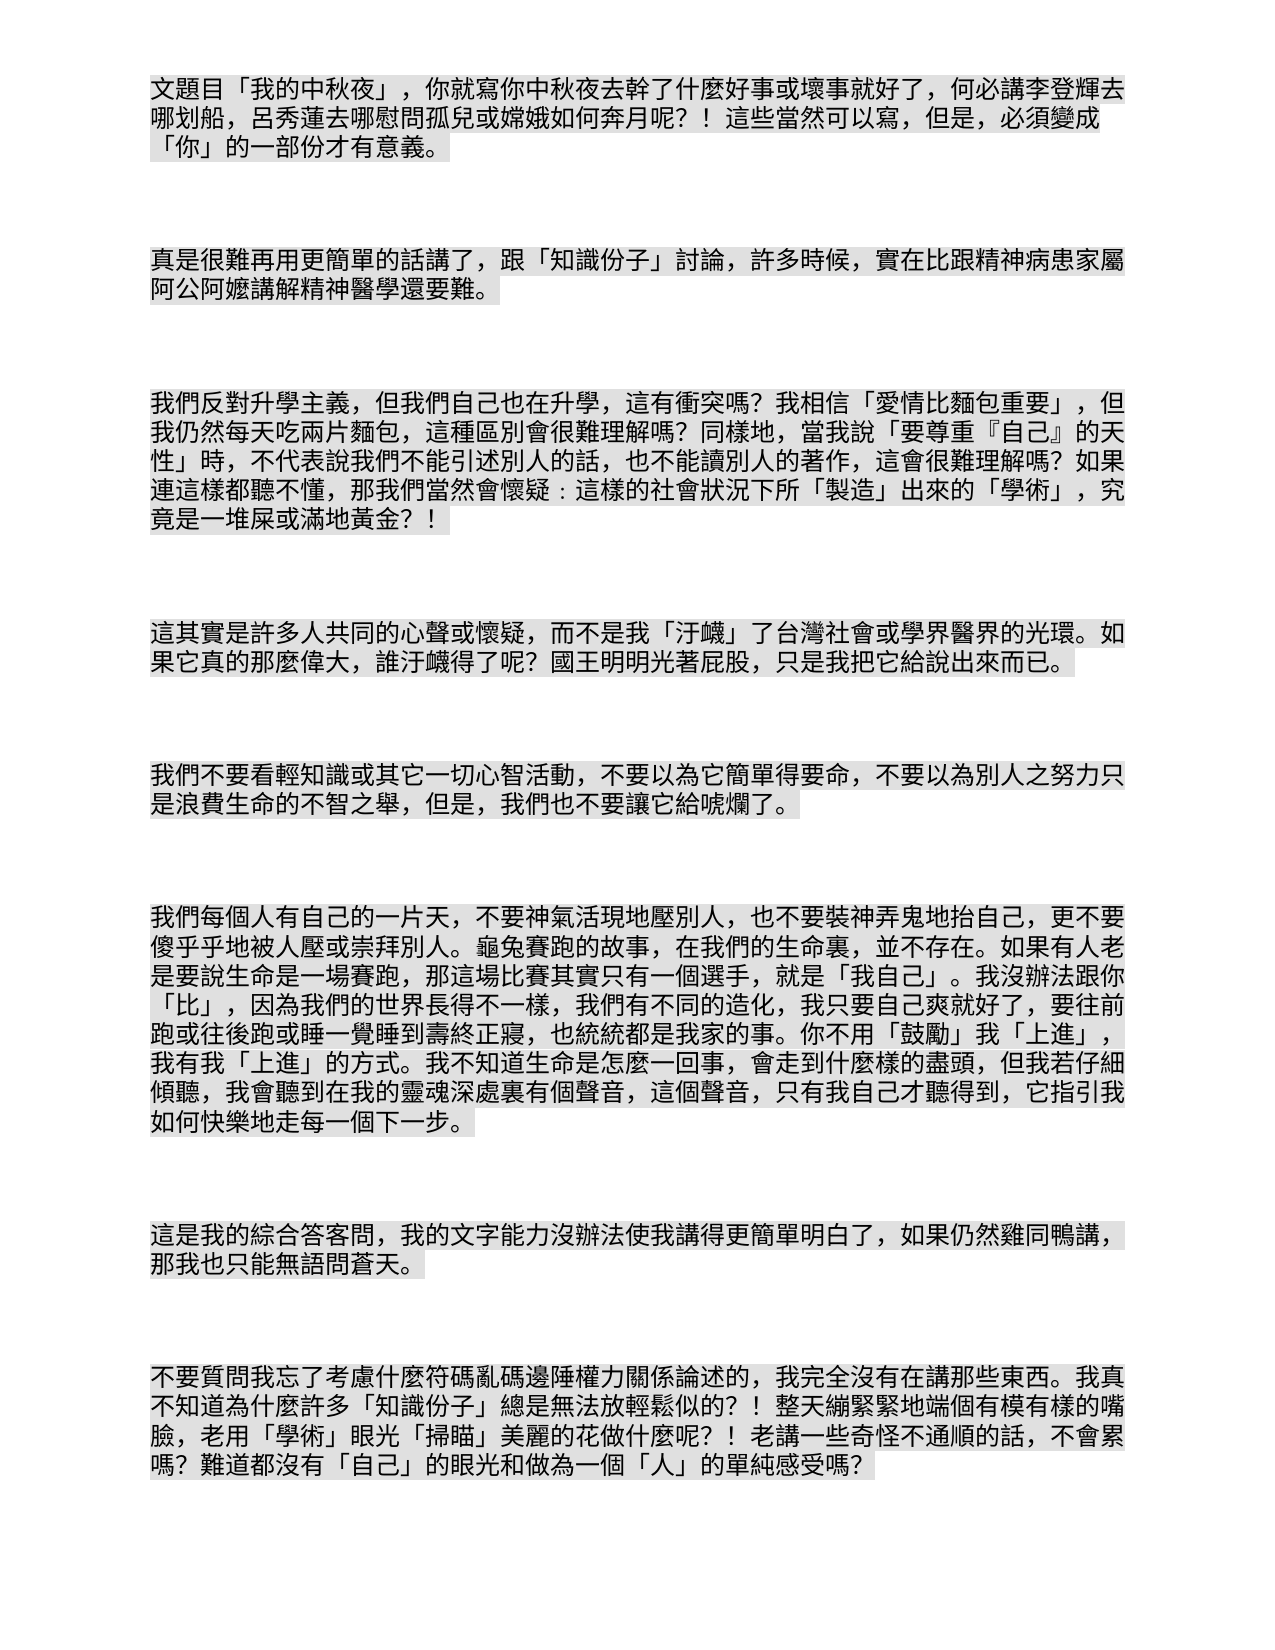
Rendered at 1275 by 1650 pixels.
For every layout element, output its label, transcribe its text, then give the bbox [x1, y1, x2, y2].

text 我們反對升學主義，但我們自己也在升學，這有衝突嗎？我相信「愛情比麵包重要」，但我仍然每天吃兩片麵包，這種區別會很難理解嗎？同樣地，當我說「要尊重『自己』的天性」時，不代表說我們不能引述別人的話，也不能讀別人的著作，這會很難理解嗎？如果連這樣都聽不懂，那我們當然會懷疑﹕這樣的社會狀況下所「製造」出來的「學術」，究竟是一堆屎或滿地黃金？！ [150, 389, 1125, 535]
text 我們每個人有自己的一片天，不要神氣活現地壓別人，也不要裝神弄鬼地抬自己，更不要傻乎乎地被人壓或崇拜別人。龜兔賽跑的故事，在我們的生命裏，並不存在。如果有人老是要說生命是一場賽跑，那這場比賽其實只有一個選手，就是「我自己」。我沒辦法跟你「比」，因為我們的世界長得不一樣，我們有不同的造化，我只要自己爽就好了，要往前跑或往後跑或睡一覺睡到壽終正寢，也統統都是我家的事。你不用「鼓勵」我「上進」，我有我「上進」的方式。我不知道生命是怎麼一回事，會走到什麼樣的盡頭，但我若仔細傾聽，我會聽到在我的靈魂深處裏有個聲音，這個聲音，只有我自己才聽得到，它指引我如何快樂地走每一個下一步。 [150, 904, 1125, 1137]
text 我們不要看輕知識或其它一切心智活動，不要以為它簡單得要命，不要以為別人之努力只是浪費生命的不智之舉，但是，我們也不要讓它給唬爛了。 [150, 761, 1125, 819]
text 這其實是許多人共同的心聲或懷疑，而不是我「汙衊」了台灣社會或學界醫界的光環。如果它真的那麼偉大，誰汙衊得了呢？國王明明光著屁股，只是我把它給說出來而已。 [150, 619, 1125, 677]
text 文題目「我的中秋夜」，你就寫你中秋夜去幹了什麼好事或壞事就好了，何必講李登輝去哪划船，呂秀蓮去哪慰問孤兒或嫦娥如何奔月呢？！這些當然可以寫，但是，必須變成「你」的一部份才有意義。 [150, 75, 1125, 162]
text 真是很難再用更簡單的話講了，跟「知識份子」討論，許多時候，實在比跟精神病患家屬阿公阿嬤講解精神醫學還要難。 [150, 247, 1125, 305]
text 這是我的綜合答客問，我的文字能力沒辦法使我講得更簡單明白了，如果仍然雞同鴨講，那我也只能無語問蒼天。 [150, 1221, 1125, 1279]
text 不要質問我忘了考慮什麼符碼亂碼邊陲權力關係論述的，我完全沒有在講那些東西。我真不知道為什麼許多「知識份子」總是無法放輕鬆似的？！整天繃緊緊地端個有模有樣的嘴臉，老用「學術」眼光「掃瞄」美麗的花做什麼呢？！老講一些奇怪不通順的話，不會累嗎？難道都沒有「自己」的眼光和做為一個「人」的單純感受嗎？ [150, 1363, 1125, 1480]
